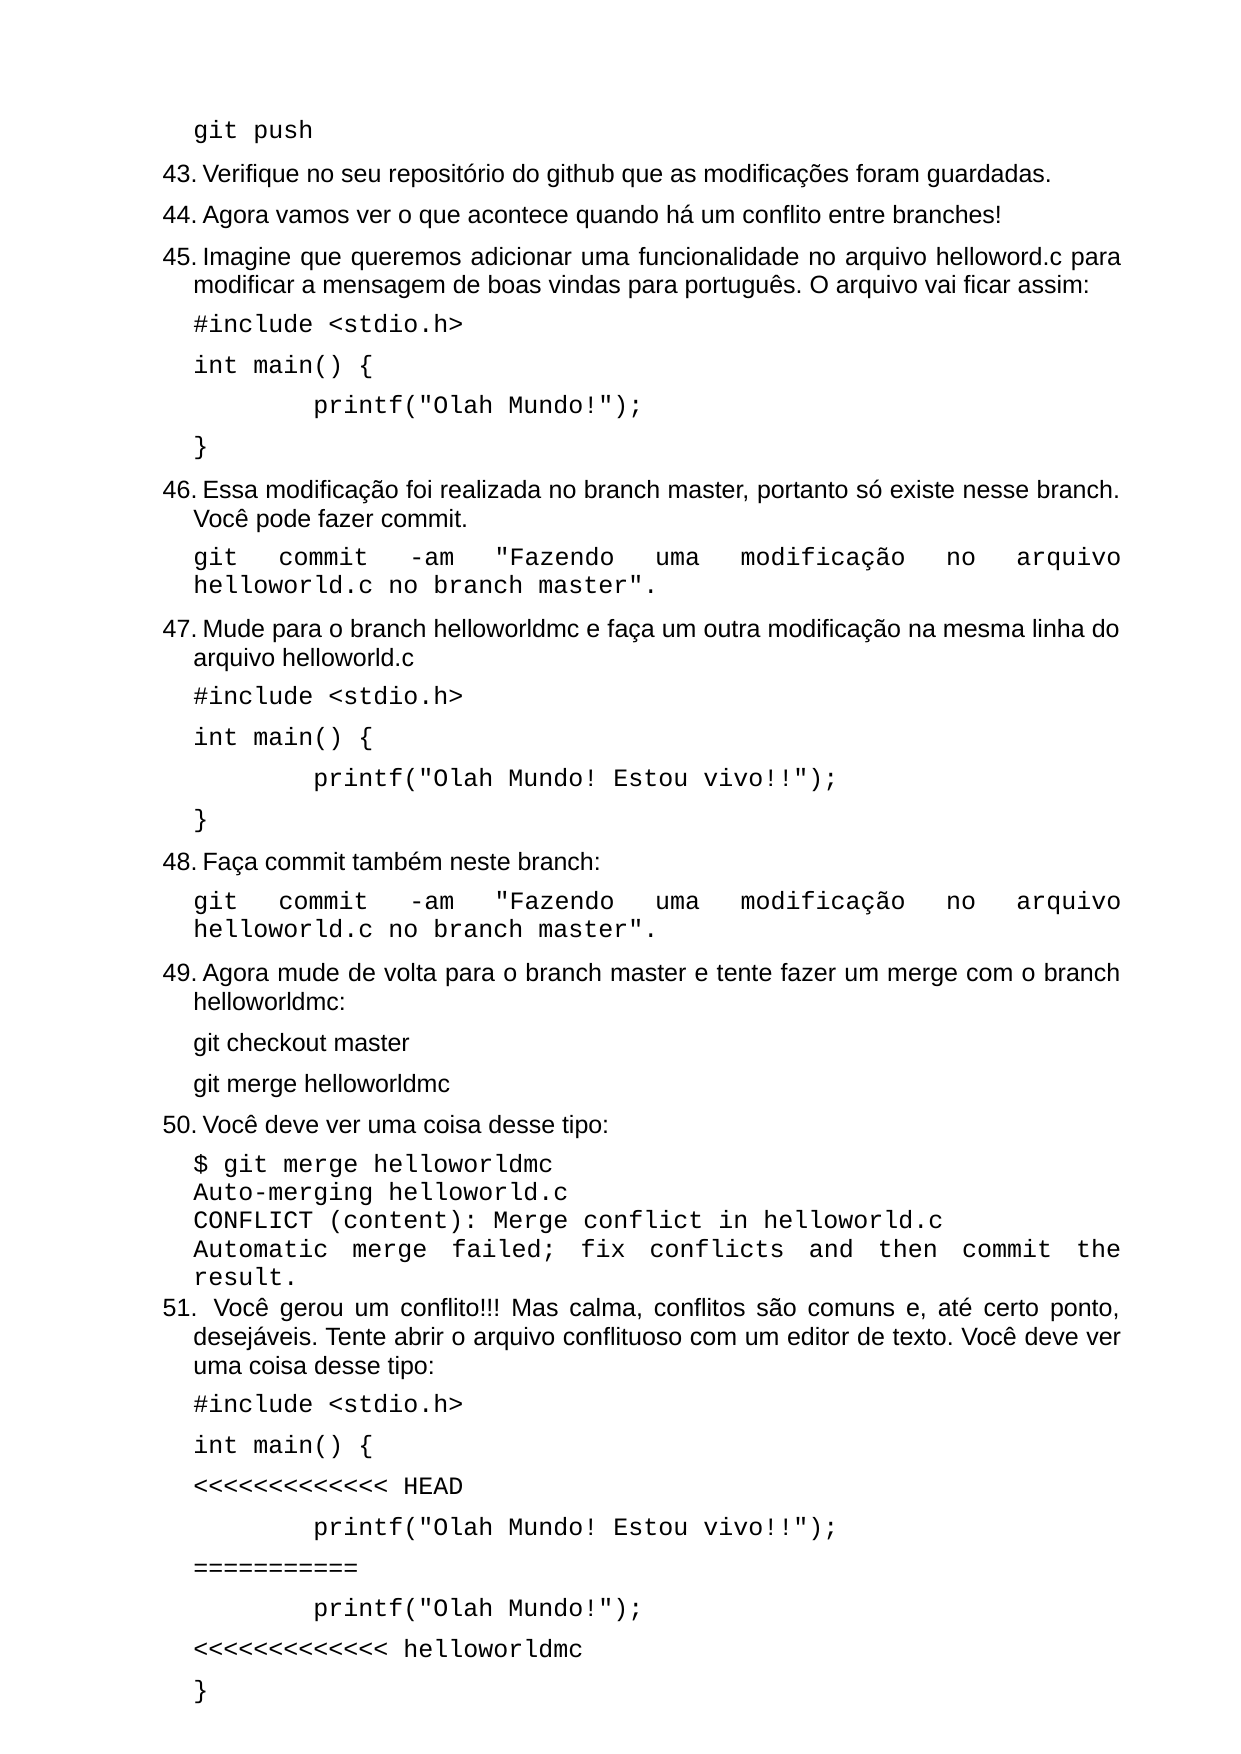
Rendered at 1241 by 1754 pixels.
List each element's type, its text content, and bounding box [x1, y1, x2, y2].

list #include <stdio.h> [156, 311, 1122, 340]
list =========== [156, 1555, 1122, 1583]
list <<<<<<<<<<<<< helloworldmc [156, 1637, 1122, 1665]
list int main() { [156, 1433, 1122, 1461]
list } [156, 434, 1122, 462]
list } [156, 1678, 1122, 1706]
list git commit -am "Fazendo uma modificação no arquivo helloworld.c no branch master". [156, 545, 1122, 601]
list Agora vamos ver o que acontece quando há um conflito entre branches! [156, 200, 1122, 229]
list Faça commit também neste branch: [156, 847, 1122, 876]
list Automatic merge failed; fix conflicts and then commit the result. [156, 1236, 1122, 1293]
list #include <stdio.h> [156, 1392, 1122, 1420]
list git push [156, 118, 1122, 146]
list Agora mude de volta para o branch master e tente fazer um merge com o branch helloworldmc: [156, 958, 1122, 1015]
list printf("Olah Mundo!"); [156, 1596, 1122, 1624]
list int main() { [156, 352, 1122, 381]
list int main() { [156, 725, 1122, 753]
list Imagine que queremos adicionar uma funcionalidade no arquivo helloword.c para modificar a mensagem de boas vindas para português. O arquivo vai ficar assim: [156, 241, 1122, 299]
list git commit -am "Fazendo uma modificação no arquivo helloworld.c no branch master". [156, 888, 1122, 945]
list } [156, 806, 1122, 835]
list <<<<<<<<<<<<< HEAD [156, 1473, 1122, 1502]
list Você gerou um conflito!!! Mas calma, conflitos são comuns e, até certo ponto, desejáveis. Tente abrir o arquivo conflituoso com um editor de texto. Você deve ver uma coisa desse tipo: [156, 1293, 1122, 1379]
list CONFLICT (content): Merge conflict in helloworld.c [156, 1208, 1122, 1236]
list Você deve ver uma coisa desse tipo: [156, 1110, 1122, 1139]
list $ git merge helloworldmc [156, 1151, 1122, 1180]
list Verifique no seu repositório do github que as modificações foram guardadas. [156, 159, 1122, 188]
list printf("Olah Mundo!"); [156, 393, 1122, 421]
list printf("Olah Mundo! Estou vivo!!"); [156, 766, 1122, 794]
list Essa modificação foi realizada no branch master, portanto só existe nesse branch. Você pode fazer commit. [156, 475, 1122, 532]
list Mude para o branch helloworldmc e faça um outra modificação na mesma linha do arquivo helloworld.c [156, 614, 1122, 671]
list Auto-merging helloworld.c [156, 1180, 1122, 1208]
list git merge helloworldmc [156, 1069, 1122, 1098]
list git checkout master [156, 1028, 1122, 1056]
list printf("Olah Mundo! Estou vivo!!"); [156, 1514, 1122, 1543]
list #include <stdio.h> [156, 684, 1122, 712]
